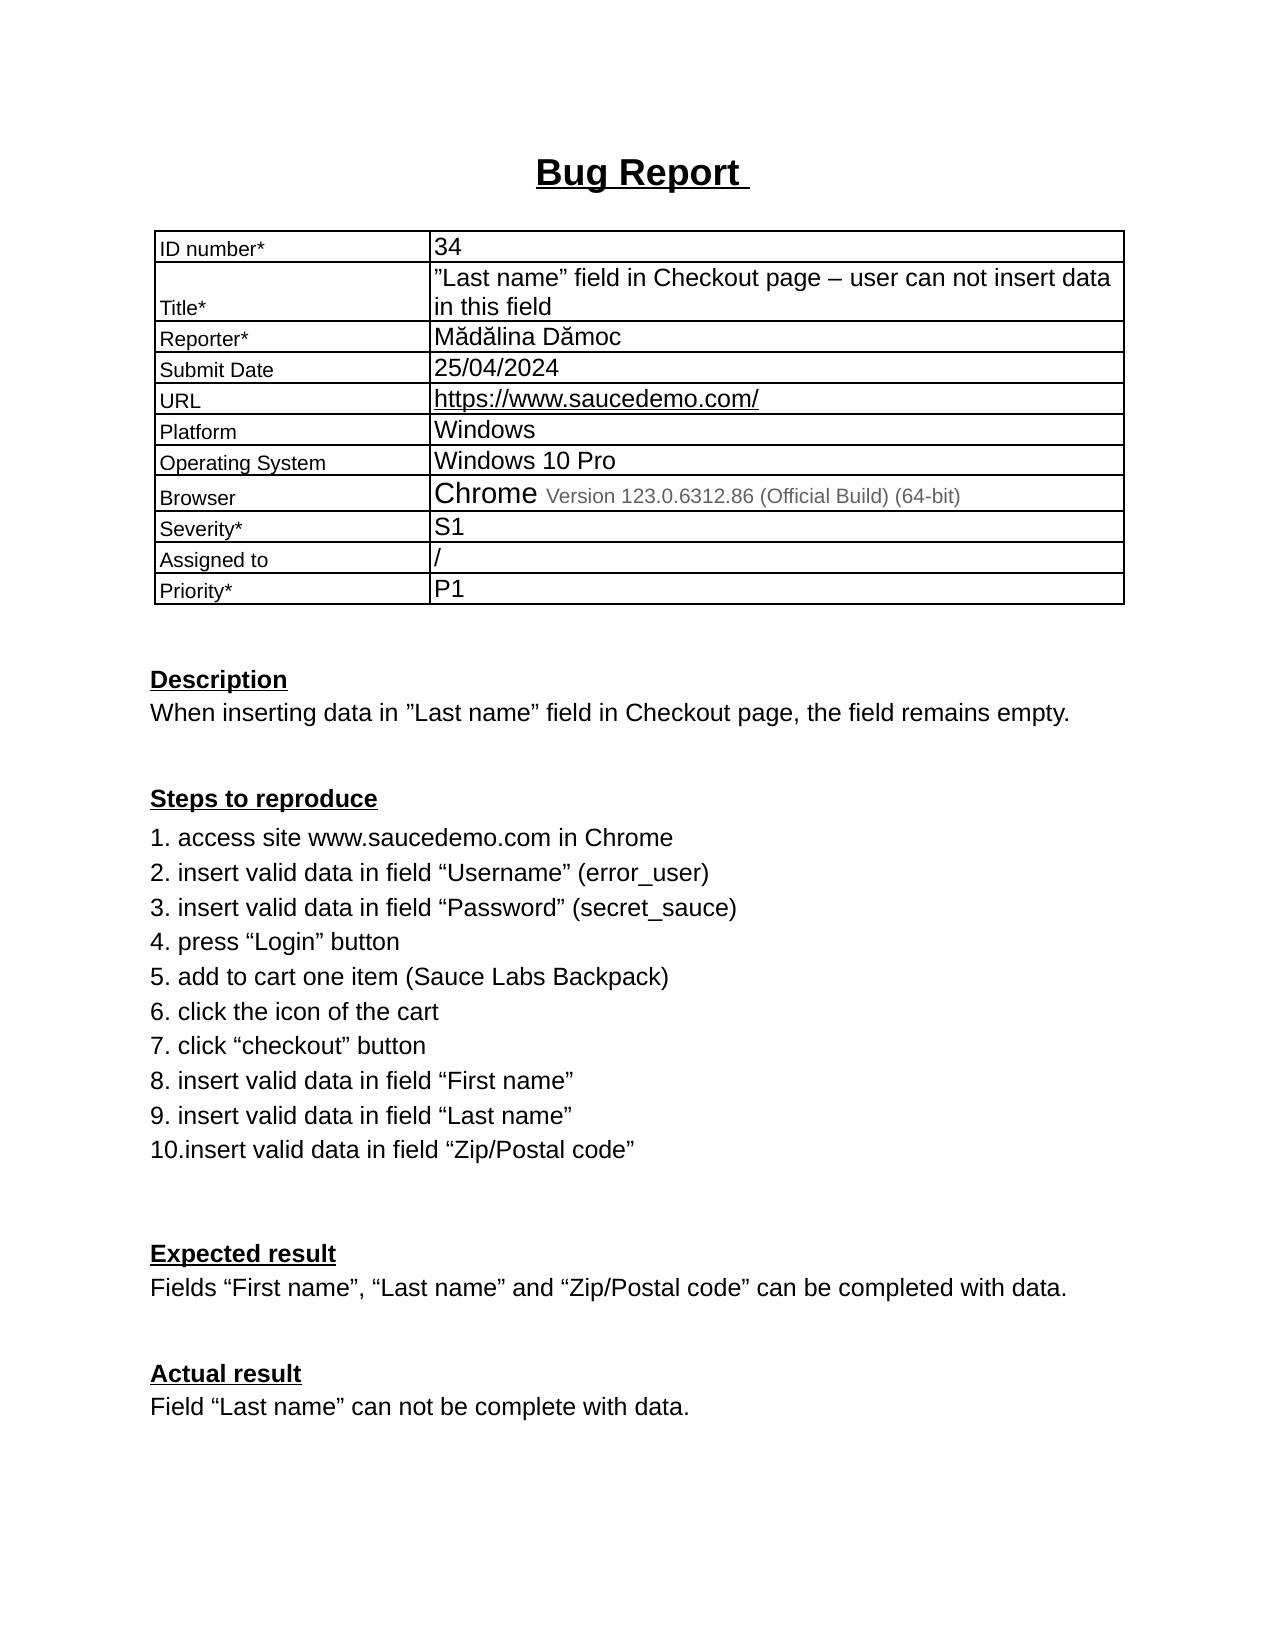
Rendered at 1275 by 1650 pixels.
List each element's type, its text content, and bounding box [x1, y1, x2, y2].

text Expected result [150, 1239, 1125, 1268]
table_header ID number* [156, 232, 429, 261]
text Description [150, 665, 1125, 694]
table_cell URL [156, 384, 429, 413]
text Actual result [150, 1359, 1125, 1387]
text 9. insert valid data in field “Last name” [150, 1101, 1125, 1129]
text 7. click “checkout” button [150, 1031, 1125, 1060]
table_cell Browser [156, 476, 429, 510]
text Field “Last name” can not be complete with data. [150, 1392, 1125, 1421]
table_cell ”Last name” field in Checkout page – user can not insert data in this field [431, 263, 1123, 320]
text 4. press “Login” button [150, 927, 1125, 956]
text Bug Report [150, 150, 1125, 193]
table_cell Windows [431, 415, 1123, 443]
table_cell https://www.saucedemo.com/ [431, 384, 1123, 413]
text When inserting data in ”Last name” field in Checkout page, the field remains empty. [150, 698, 1125, 727]
text 2. insert valid data in field “Username” (error_user) [150, 858, 1125, 887]
text 3. insert valid data in field “Password” (secret_sauce) [150, 893, 1125, 921]
text 6. click the icon of the cart [150, 997, 1125, 1025]
table_cell S1 [431, 512, 1123, 541]
table_cell Title* [156, 263, 429, 320]
table_cell P1 [431, 574, 1123, 602]
table_cell Submit Date [156, 353, 429, 382]
text Fields “First name”, “Last name” and “Zip/Postal code” can be completed with data. [150, 1272, 1125, 1301]
table_cell Priority* [156, 574, 429, 602]
table_cell Severity* [156, 512, 429, 541]
text 1. access site www.saucedemo.com in Chrome [150, 823, 1125, 852]
table_cell Windows 10 Pro [431, 446, 1123, 474]
table_cell Chrome Version 123.0.6312.86 (Official Build) (64-bit) [431, 476, 1123, 510]
table_header 34 [431, 232, 1123, 261]
text 8. insert valid data in field “First name” [150, 1066, 1125, 1095]
table_cell Operating System [156, 446, 429, 474]
table_cell 25/04/2024 [431, 353, 1123, 382]
text Steps to reproduce [150, 784, 1125, 813]
text 5. add to cart one item (Sauce Labs Backpack) [150, 962, 1125, 991]
table_cell Reporter* [156, 322, 429, 351]
table_cell / [431, 543, 1123, 572]
text 10.insert valid data in field “Zip/Postal code” [150, 1135, 1125, 1164]
table_cell Assigned to [156, 543, 429, 572]
table_cell Platform [156, 415, 429, 443]
table_cell Mădălina Dămoc [431, 322, 1123, 351]
